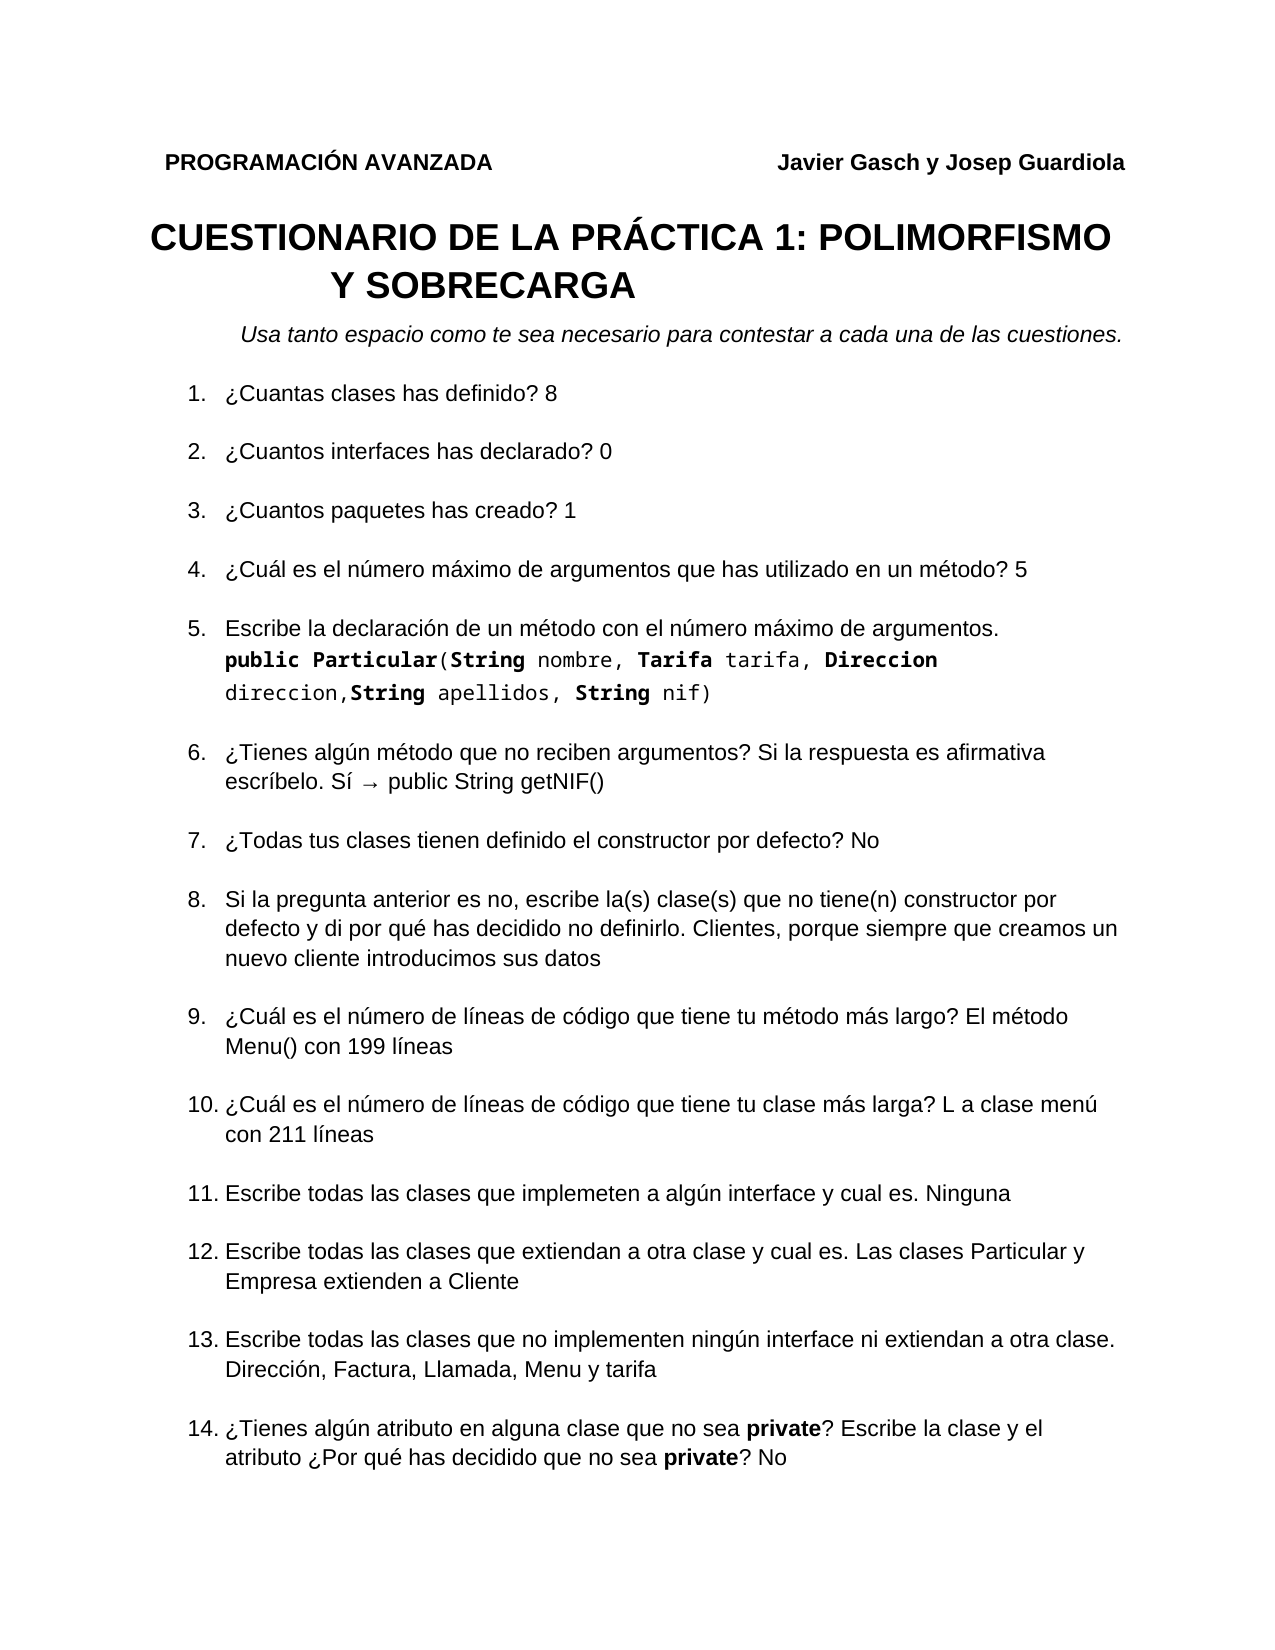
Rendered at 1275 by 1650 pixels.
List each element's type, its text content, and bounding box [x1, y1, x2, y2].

list ¿Cuál es el número máximo de argumentos que has utilizado en un método? 5 [187, 556, 1125, 582]
list ¿Cuantas clases has definido? 8 [187, 380, 1125, 406]
text PROGRAMACIÓN AVANZADA Javier Gasch y Josep Guardiola [150, 150, 1125, 176]
list ¿Cuantos interfaces has declarado? 0 [187, 439, 1125, 464]
list ¿Cuantos paquetes has creado? 1 [187, 498, 1125, 523]
list Escribe la declaración de un método con el número máximo de argumentos. public Particular(String nombre, Tarifa tarifa, Direccion direccion,String apellidos, String nif) [187, 615, 1125, 706]
list Escribe todas las clases que extiendan a otra clase y cual es. Las clases Particular y Empresa extienden a Cliente [187, 1239, 1125, 1294]
subtitle CUESTIONARIO DE LA PRÁCTICA 1: POLIMORFISMO Y SOBRECARGA [150, 217, 1125, 307]
list ¿Todas tus clases tienen definido el constructor por defecto? No [187, 828, 1125, 853]
list Si la pregunta anterior es no, escribe la(s) clase(s) que no tiene(n) constructor por defecto y di por qué has decidido no definirlo. Clientes, porque siempre que creamos un nuevo cliente introducimos sus datos [187, 886, 1125, 971]
list ¿Cuál es el número de líneas de código que tiene tu clase más larga? L a clase menú con 211 líneas [187, 1092, 1125, 1147]
list Escribe todas las clases que implemeten a algún interface y cual es. Ninguna [187, 1180, 1125, 1206]
list ¿Tienes algún método que no reciben argumentos? Si la respuesta es afirmativa escríbelo. Sí → public String getNIF() [187, 739, 1125, 794]
list Escribe todas las clases que no implementen ningún interface ni extiendan a otra clase. Dirección, Factura, Llamada, Menu y tarifa [187, 1327, 1125, 1382]
list ¿Tienes algún atributo en alguna clase que no sea private? Escribe la clase y el atributo ¿Por qué has decidido que no sea private? No [187, 1415, 1125, 1470]
text Usa tanto espacio como te sea necesario para contestar a cada una de las cuestiones. [150, 321, 1125, 347]
list ¿Cuál es el número de líneas de código que tiene tu método más largo? El método Menu() con 199 líneas [187, 1004, 1125, 1059]
